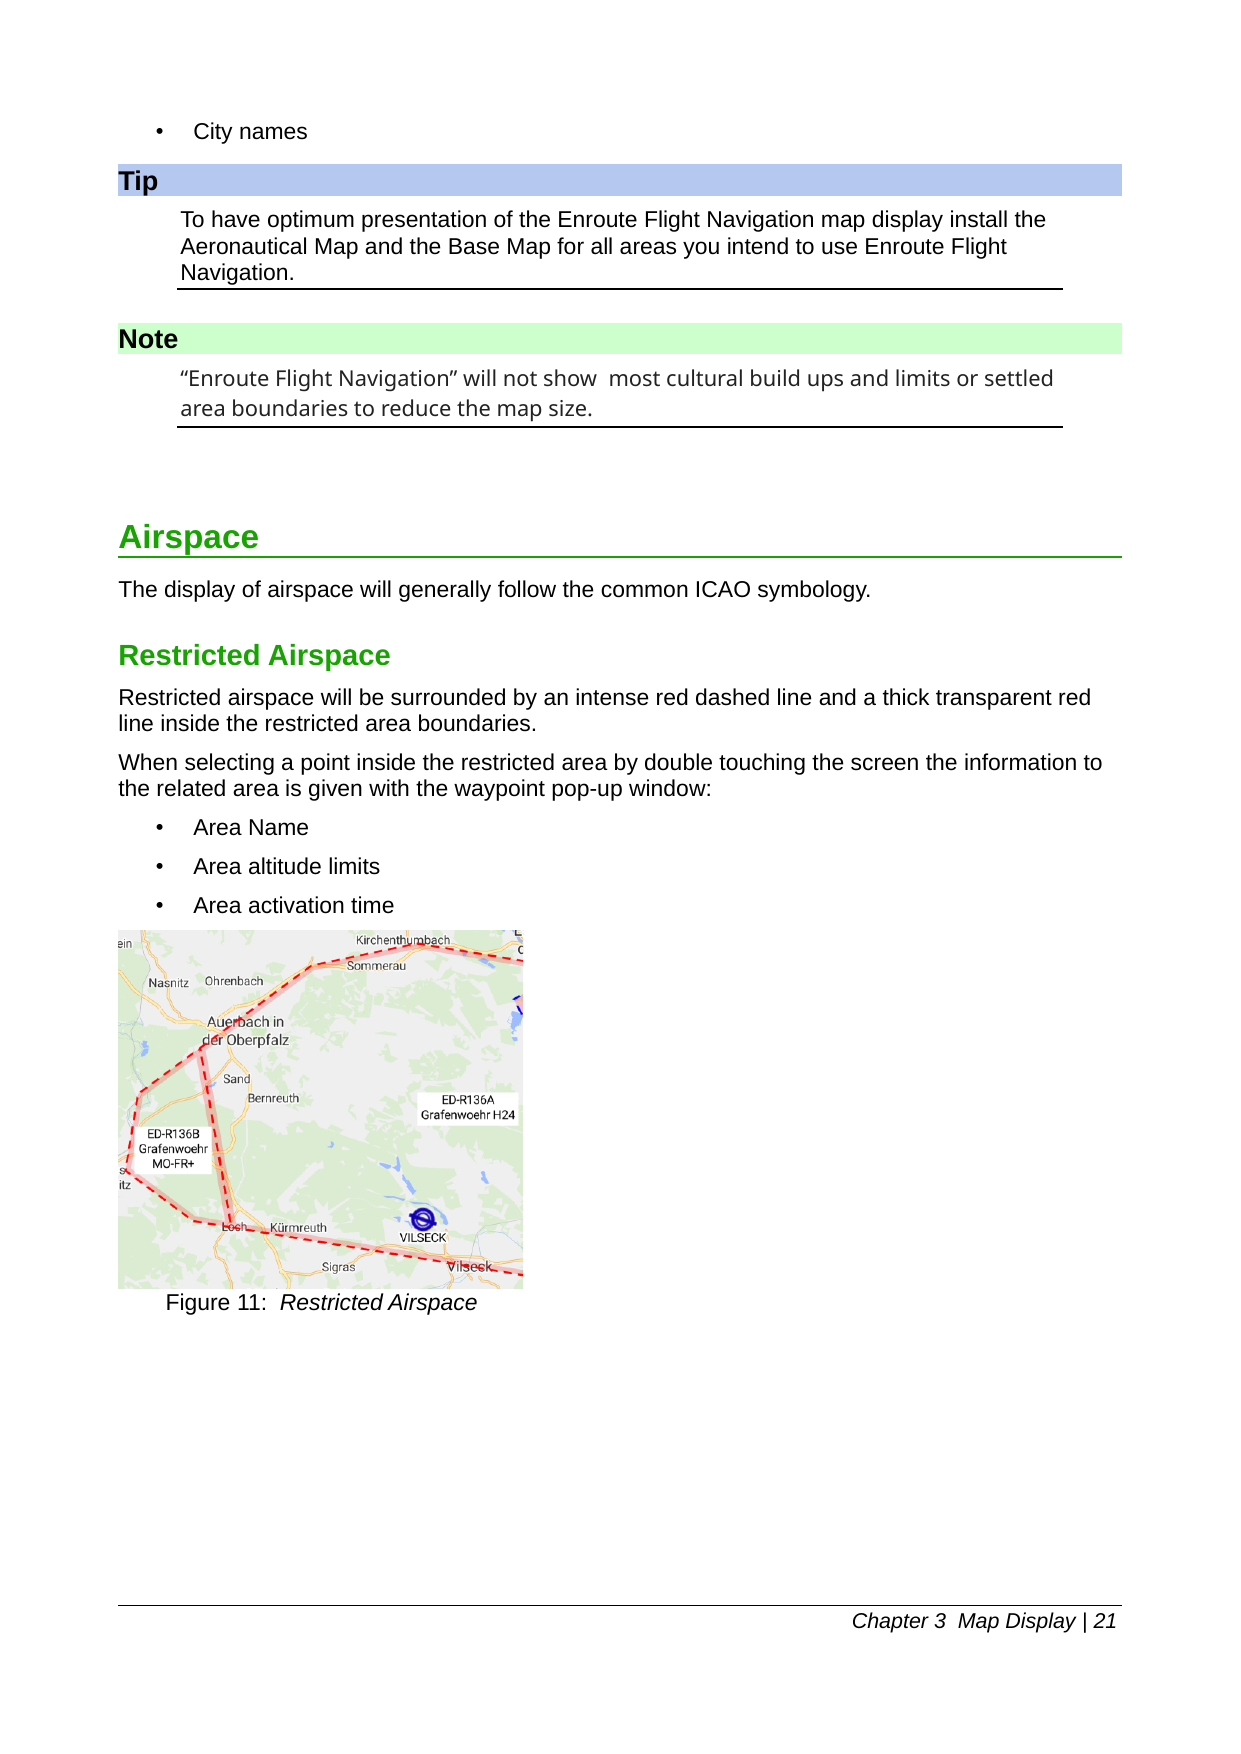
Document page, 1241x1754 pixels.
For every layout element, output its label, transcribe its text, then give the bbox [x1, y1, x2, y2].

subtitle Restricted Airspace [118, 638, 1122, 672]
subtitle Restricted airspace will be surrounded by an intense red dashed line and a thick transparent red line inside the restricted area boundaries. [118, 683, 1122, 736]
list Figure 11: Restricted Airspace [142, 942, 1122, 1315]
subtitle The display of airspace will generally follow the common ICAO symbology. [118, 576, 1122, 602]
subtitle Airspace [118, 517, 1122, 556]
subtitle Note [118, 323, 1122, 354]
subtitle Area altitude limits [156, 853, 1122, 879]
subtitle City names [156, 118, 1122, 144]
picture [118, 930, 524, 1289]
subtitle Tip [118, 164, 1122, 196]
subtitle Area activation time [156, 892, 1122, 918]
subtitle When selecting a point inside the restricted area by double touching the screen the information to the related area is given with the waypoint pop-up window: [118, 749, 1122, 801]
subtitle Area Name [156, 814, 1122, 840]
text “Enroute Flight Navigation” will not show most cultural build ups and limits or settled area boundaries to reduce the map size. [177, 360, 1063, 426]
text To have optimum presentation of the Enroute Flight Navigation map display install the Aeronautical Map and the Base Map for all areas you intend to use Enroute Flight Navigation. [177, 203, 1063, 288]
